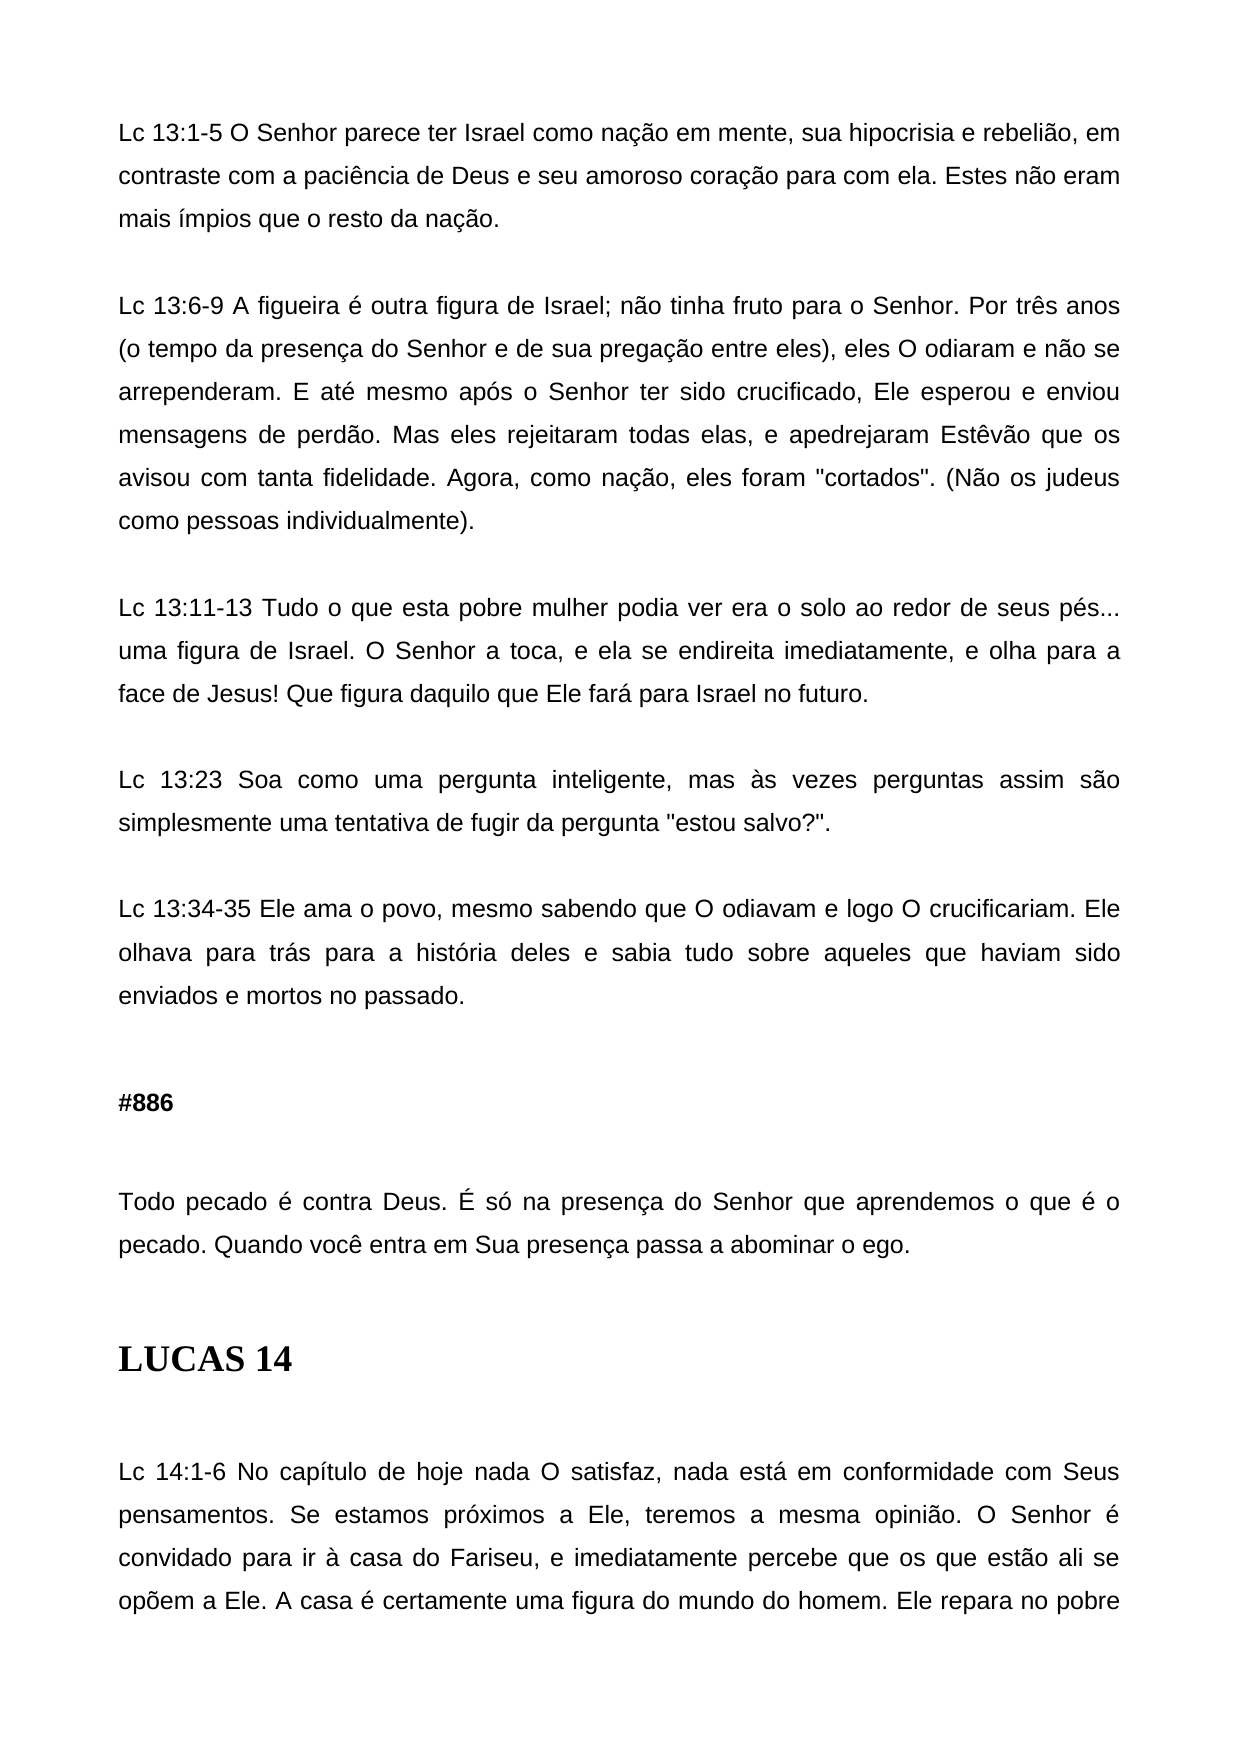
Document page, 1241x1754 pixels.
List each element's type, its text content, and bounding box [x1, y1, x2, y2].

text Lc 13:6-9 A figueira é outra figura de Israel; não tinha fruto para o Senhor. Por três anos (o tempo da presença do Senhor e de sua pregação entre eles), eles O odiaram e não se arrependeram. E até mesmo após o Senhor ter sido crucificado, Ele esperou e enviou mensagens de perdão. Mas eles rejeitaram todas elas, e apedrejaram Estêvão que os avisou com tanta fidelidade. Agora, como nação, eles foram "cortados". (Não os judeus como pessoas individualmente). [118, 291, 1122, 535]
text Lc 13:23 Soa como uma pergunta inteligente, mas às vezes perguntas assim são simplesmente uma tentativa de fugir da pergunta "estou salvo?". [118, 765, 1122, 837]
subtitle LUCAS 14 [118, 1337, 1122, 1380]
text Lc 13:1-5 O Senhor parece ter Israel como nação em mente, sua hipocrisia e rebelião, em contraste com a paciência de Deus e seu amoroso coração para com ela. Estes não eram mais ímpios que o resto da nação. [118, 118, 1122, 233]
text Lc 13:11-13 Tudo o que esta pobre mulher podia ver era o solo ao redor de seus pés... uma figura de Israel. O Senhor a toca, e ela se endireita imediatamente, e olha para a face de Jesus! Que figura daquilo que Ele fará para Israel no futuro. [118, 592, 1122, 707]
subtitle #886 [118, 1088, 1122, 1116]
text Todo pecado é contra Deus. É só na presença do Senhor que aprendemos o que é o pecado. Quando você entra em Sua presença passa a abominar o ego. [118, 1186, 1122, 1258]
text Lc 14:1-6 No capítulo de hoje nada O satisfaz, nada está em conformidade com Seus pensamentos. Se estamos próximos a Ele, teremos a mesma opinião. O Senhor é convidado para ir à casa do Fariseu, e imediatamente percebe que os que estão ali se opõem a Ele. A casa é certamente uma figura do mundo do homem. Ele repara no pobre [118, 1457, 1122, 1615]
text Lc 13:34-35 Ele ama o povo, mesmo sabendo que O odiavam e logo O crucificariam. Ele olhava para trás para a história deles e sabia tudo sobre aqueles que haviam sido enviados e mortos no passado. [118, 894, 1122, 1009]
